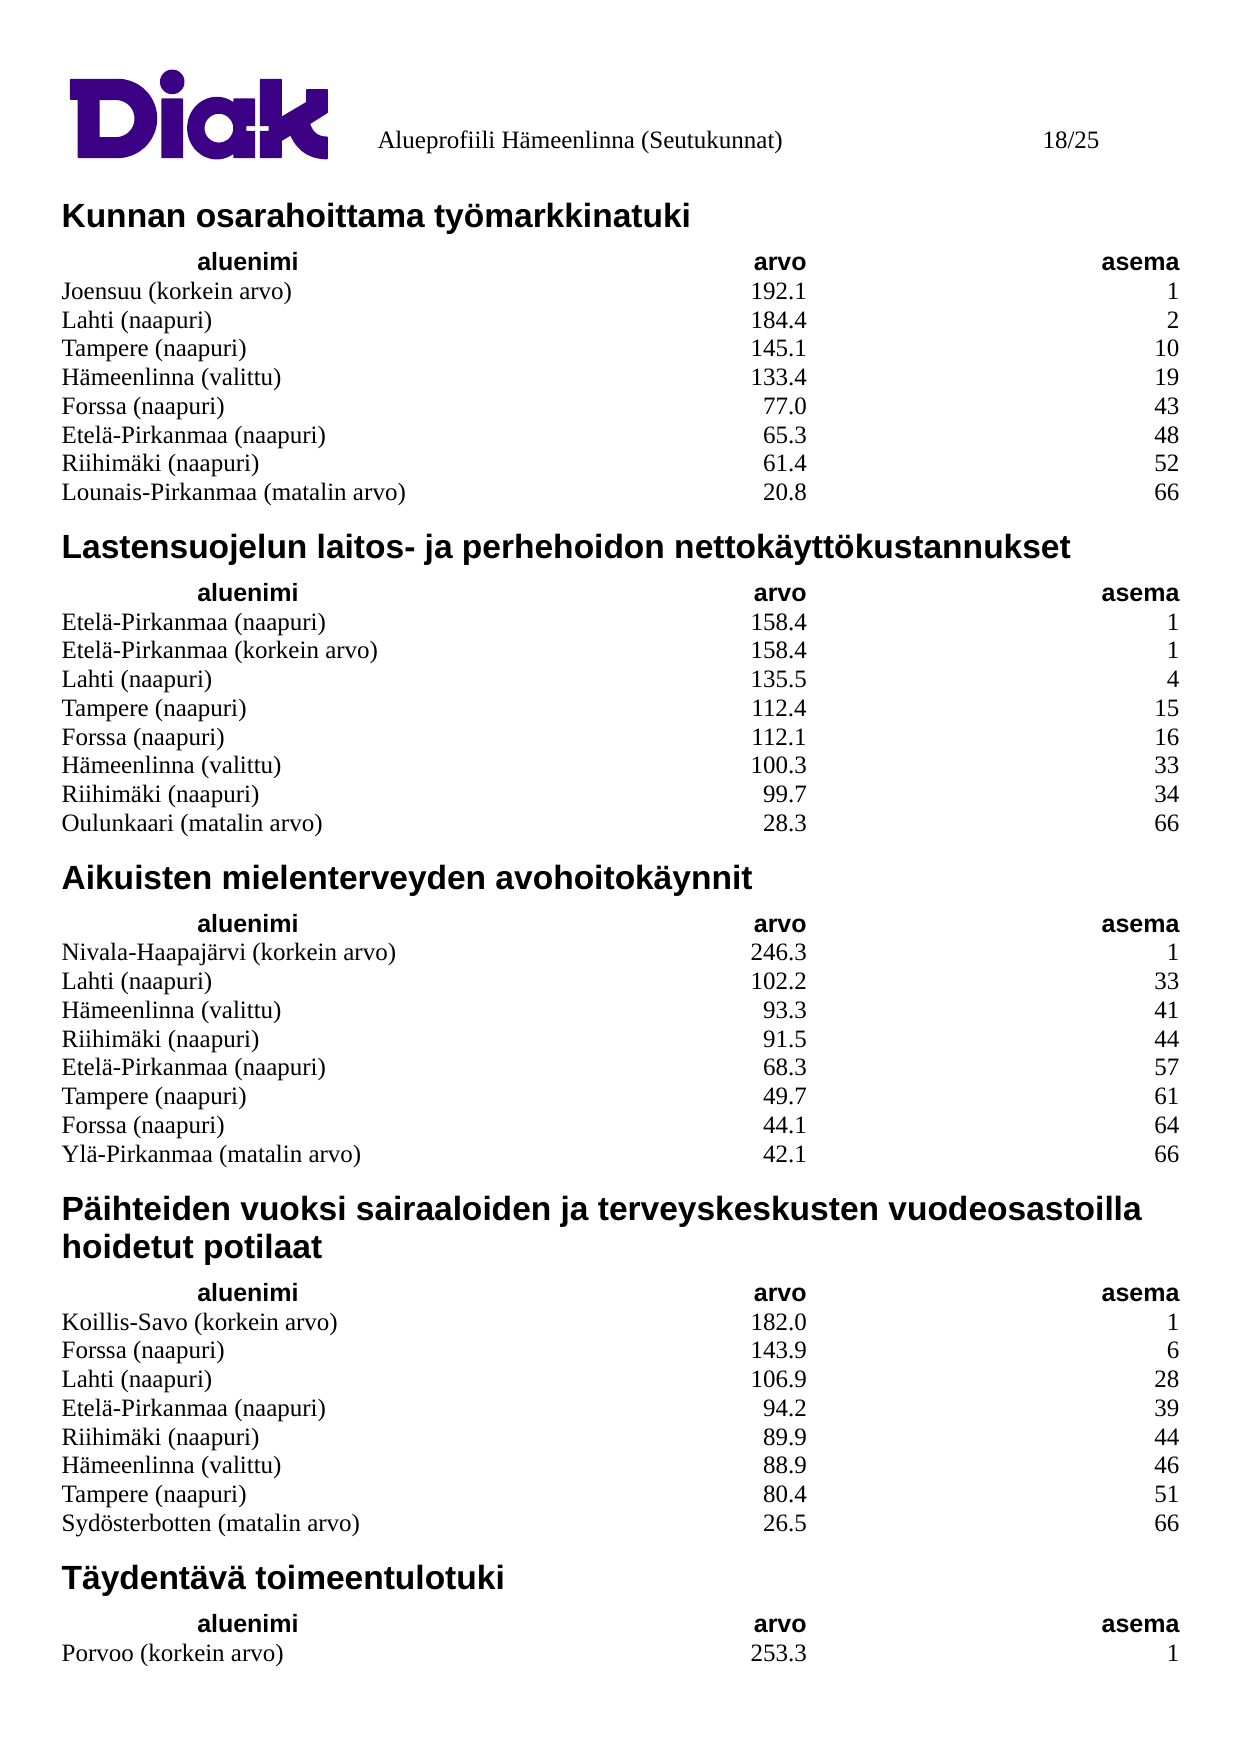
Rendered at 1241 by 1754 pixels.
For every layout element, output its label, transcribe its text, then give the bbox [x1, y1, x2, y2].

table_cell 94.2 [434, 1393, 806, 1422]
table_cell 6 [806, 1336, 1179, 1364]
table_header arvo [434, 1609, 806, 1638]
table_cell Hämeenlinna (valittu) [61, 751, 434, 779]
table_cell 112.1 [434, 722, 806, 751]
table_cell 39 [806, 1393, 1179, 1422]
table_cell 184.4 [434, 305, 806, 333]
table_cell 80.4 [434, 1479, 806, 1508]
table_cell Forssa (naapuri) [61, 722, 434, 751]
table_cell 182.0 [434, 1307, 806, 1336]
table_cell 102.2 [434, 966, 806, 995]
table_cell Koillis-Savo (korkein arvo) [61, 1307, 434, 1336]
table_cell 16 [806, 722, 1179, 751]
table_cell 99.7 [434, 779, 806, 808]
table_cell 66 [806, 1508, 1179, 1537]
table_header arvo [434, 909, 806, 937]
table_cell 66 [806, 808, 1179, 837]
subtitle Täydentävä toimeentulotuki [61, 1558, 1179, 1596]
table_cell 28.3 [434, 808, 806, 837]
table_cell Riihimäki (naapuri) [61, 1024, 434, 1052]
table_cell 44.1 [434, 1110, 806, 1139]
table_cell Etelä-Pirkanmaa (naapuri) [61, 1393, 434, 1422]
table_header aluenimi [61, 578, 434, 607]
table_cell 143.9 [434, 1336, 806, 1364]
table_cell 43 [806, 391, 1179, 420]
table_cell 133.4 [434, 362, 806, 391]
table_cell 1 [806, 1307, 1179, 1336]
table_cell 48 [806, 420, 1179, 448]
table_cell Lahti (naapuri) [61, 1364, 434, 1393]
table_cell 1 [806, 938, 1179, 966]
table_cell 1 [806, 607, 1179, 636]
table_cell Hämeenlinna (valittu) [61, 362, 434, 391]
table_cell 51 [806, 1479, 1179, 1508]
table_cell Riihimäki (naapuri) [61, 449, 434, 477]
table_cell 100.3 [434, 751, 806, 779]
table_cell 66 [806, 1139, 1179, 1167]
subtitle Lastensuojelun laitos- ja perhehoidon nettokäyttökustannukset [61, 527, 1179, 566]
table_cell Tampere (naapuri) [61, 693, 434, 722]
table_cell 88.9 [434, 1451, 806, 1479]
table_cell 61 [806, 1081, 1179, 1110]
table_cell Lahti (naapuri) [61, 664, 434, 693]
table_cell 33 [806, 751, 1179, 779]
table_cell Etelä-Pirkanmaa (naapuri) [61, 1053, 434, 1081]
table_cell 33 [806, 966, 1179, 995]
table_cell Etelä-Pirkanmaa (naapuri) [61, 420, 434, 448]
table_header aluenimi [61, 1609, 434, 1638]
table_cell Lahti (naapuri) [61, 305, 434, 333]
table_cell 106.9 [434, 1364, 806, 1393]
table_header aluenimi [61, 1278, 434, 1307]
table_cell 77.0 [434, 391, 806, 420]
table_cell 145.1 [434, 334, 806, 362]
table_cell Lahti (naapuri) [61, 966, 434, 995]
table_cell 28 [806, 1364, 1179, 1393]
table_header asema [806, 247, 1179, 276]
subtitle Kunnan osarahoittama työmarkkinatuki [61, 196, 1179, 235]
subtitle Päihteiden vuoksi sairaaloiden ja terveyskeskusten vuodeosastoilla hoidetut potilaat [61, 1188, 1179, 1266]
table_cell Sydösterbotten (matalin arvo) [61, 1508, 434, 1537]
table_cell 2 [806, 305, 1179, 333]
table_cell Riihimäki (naapuri) [61, 1422, 434, 1451]
table_cell 52 [806, 449, 1179, 477]
table_header asema [806, 909, 1179, 937]
table_header aluenimi [61, 247, 434, 276]
table_header asema [806, 1278, 1179, 1307]
table_cell 158.4 [434, 607, 806, 636]
table_cell Tampere (naapuri) [61, 1479, 434, 1508]
table_cell Riihimäki (naapuri) [61, 779, 434, 808]
table_cell 158.4 [434, 636, 806, 664]
subtitle Aikuisten mielenterveyden avohoitokäynnit [61, 858, 1179, 896]
table_cell 65.3 [434, 420, 806, 448]
table_cell 57 [806, 1053, 1179, 1081]
table_cell 1 [806, 276, 1179, 305]
table_header arvo [434, 247, 806, 276]
table_cell Oulunkaari (matalin arvo) [61, 808, 434, 837]
table_header arvo [434, 1278, 806, 1307]
table_cell 4 [806, 664, 1179, 693]
table_cell 192.1 [434, 276, 806, 305]
table_cell 112.4 [434, 693, 806, 722]
table_cell 44 [806, 1024, 1179, 1052]
table_cell 66 [806, 477, 1179, 506]
table_cell 26.5 [434, 1508, 806, 1537]
table_cell 64 [806, 1110, 1179, 1139]
table_cell 68.3 [434, 1053, 806, 1081]
table_cell Tampere (naapuri) [61, 334, 434, 362]
table_cell Etelä-Pirkanmaa (korkein arvo) [61, 636, 434, 664]
table_cell Ylä-Pirkanmaa (matalin arvo) [61, 1139, 434, 1167]
table_cell Forssa (naapuri) [61, 1110, 434, 1139]
table_header asema [806, 1609, 1179, 1638]
table_cell Etelä-Pirkanmaa (naapuri) [61, 607, 434, 636]
table_header asema [806, 578, 1179, 607]
table_cell 1 [806, 1638, 1179, 1666]
table_cell 42.1 [434, 1139, 806, 1167]
table_cell 19 [806, 362, 1179, 391]
table_cell Porvoo (korkein arvo) [61, 1638, 434, 1666]
table_cell Hämeenlinna (valittu) [61, 995, 434, 1024]
table_cell Forssa (naapuri) [61, 1336, 434, 1364]
table_cell 91.5 [434, 1024, 806, 1052]
table_cell 34 [806, 779, 1179, 808]
table_cell Hämeenlinna (valittu) [61, 1451, 434, 1479]
table_cell 1 [806, 636, 1179, 664]
table_cell 20.8 [434, 477, 806, 506]
table_cell 10 [806, 334, 1179, 362]
table_cell 253.3 [434, 1638, 806, 1666]
table_cell 41 [806, 995, 1179, 1024]
table_cell 15 [806, 693, 1179, 722]
table_header aluenimi [61, 909, 434, 937]
table_cell Joensuu (korkein arvo) [61, 276, 434, 305]
table_header arvo [434, 578, 806, 607]
table_cell Lounais-Pirkanmaa (matalin arvo) [61, 477, 434, 506]
table_cell 93.3 [434, 995, 806, 1024]
table_cell 135.5 [434, 664, 806, 693]
table_cell 89.9 [434, 1422, 806, 1451]
table_cell 61.4 [434, 449, 806, 477]
table_cell 44 [806, 1422, 1179, 1451]
table_cell Tampere (naapuri) [61, 1081, 434, 1110]
table_cell 49.7 [434, 1081, 806, 1110]
table_cell 246.3 [434, 938, 806, 966]
table_cell Nivala-Haapajärvi (korkein arvo) [61, 938, 434, 966]
table_cell Forssa (naapuri) [61, 391, 434, 420]
table_cell 46 [806, 1451, 1179, 1479]
